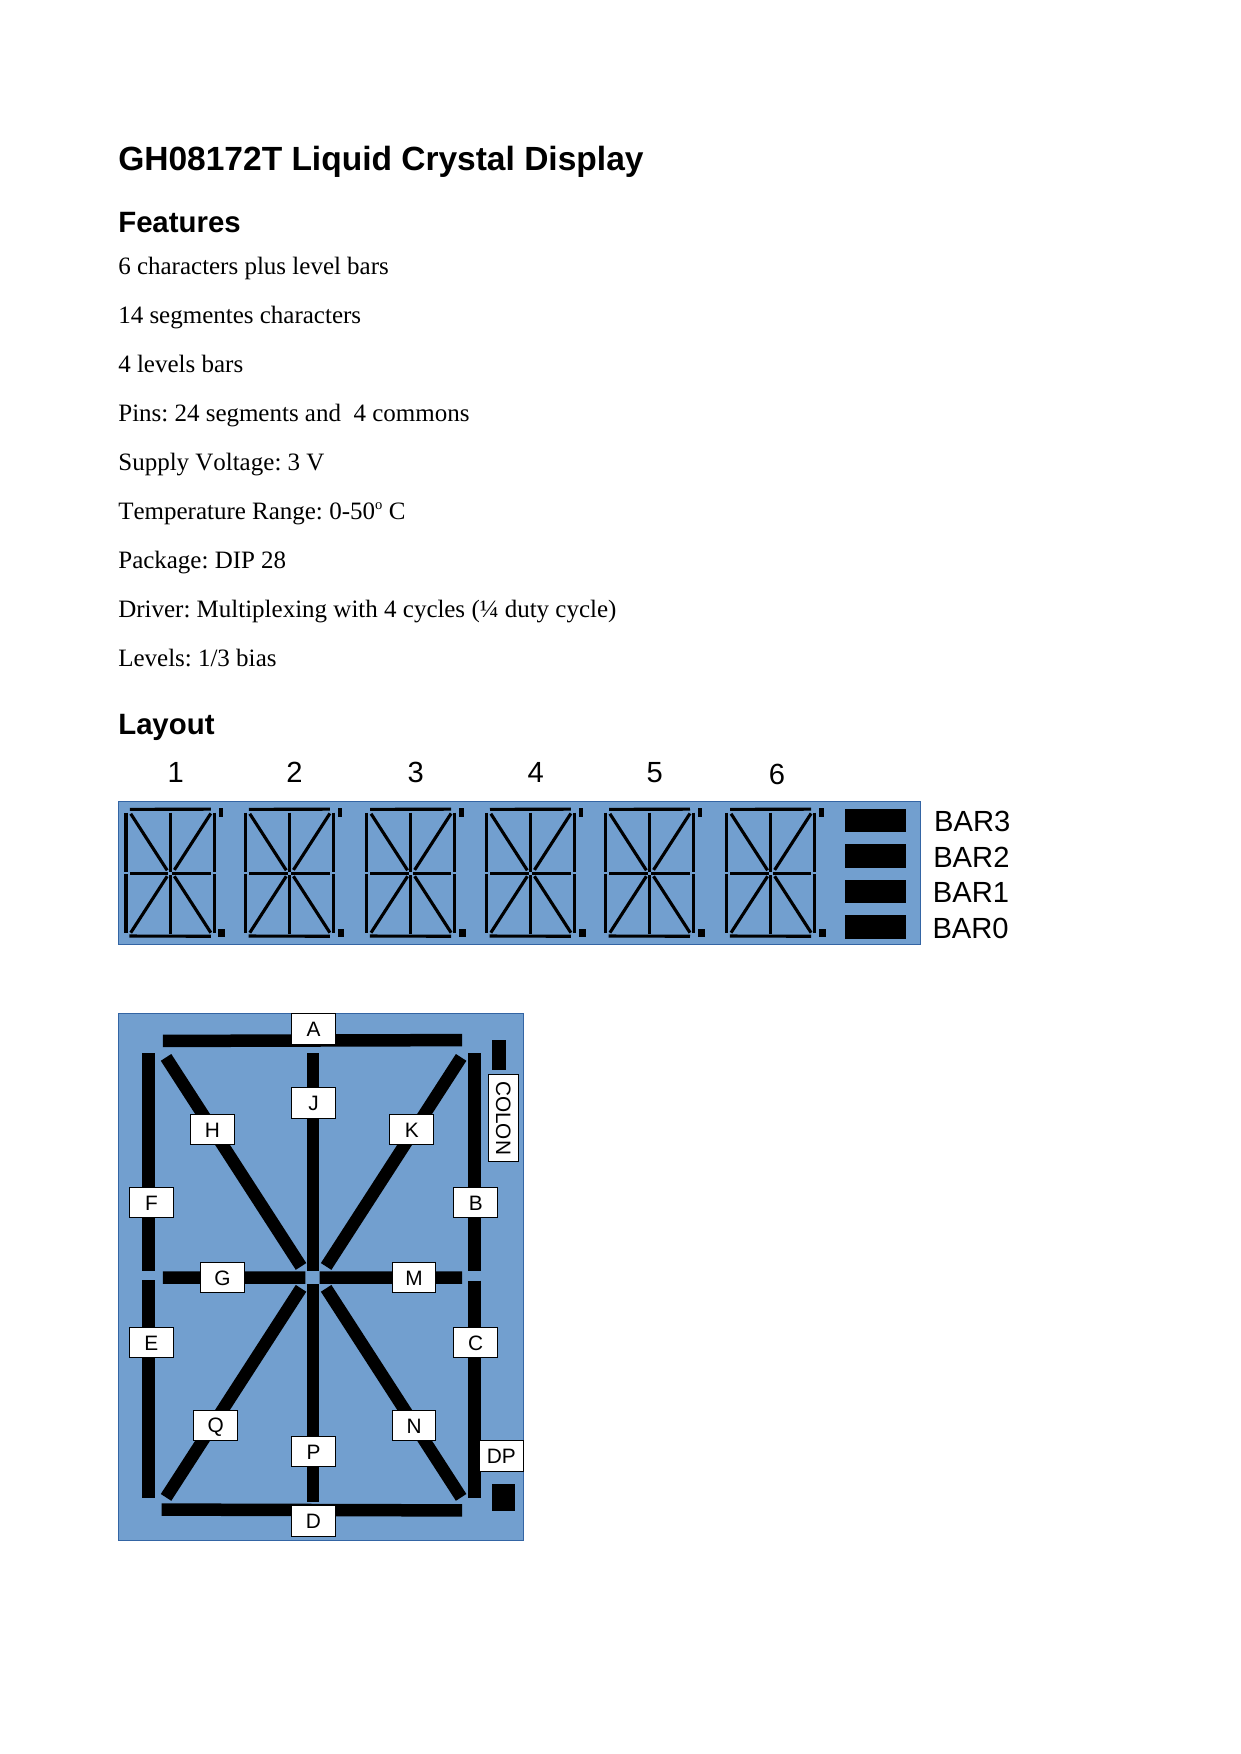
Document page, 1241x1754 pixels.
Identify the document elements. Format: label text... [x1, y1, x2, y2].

text Levels: 1/3 bias [118, 643, 1122, 672]
subtitle GH08172T Liquid Crystal Display [118, 139, 1122, 178]
subtitle Features [118, 205, 1122, 238]
text 6 characters plus level bars [118, 251, 1122, 280]
text Temperature Range: 0-50o C [118, 496, 1122, 525]
text Driver: Multiplexing with 4 cycles (¼ duty cycle) [118, 594, 1122, 623]
text 14 segmentes characters [118, 300, 1122, 329]
subtitle Layout [118, 707, 1122, 741]
text Package: DIP 28 [118, 545, 1122, 574]
text Pins: 24 segments and 4 commons [118, 398, 1122, 427]
text 4 levels bars [118, 349, 1122, 378]
text Supply Voltage: 3 V [118, 447, 1122, 476]
